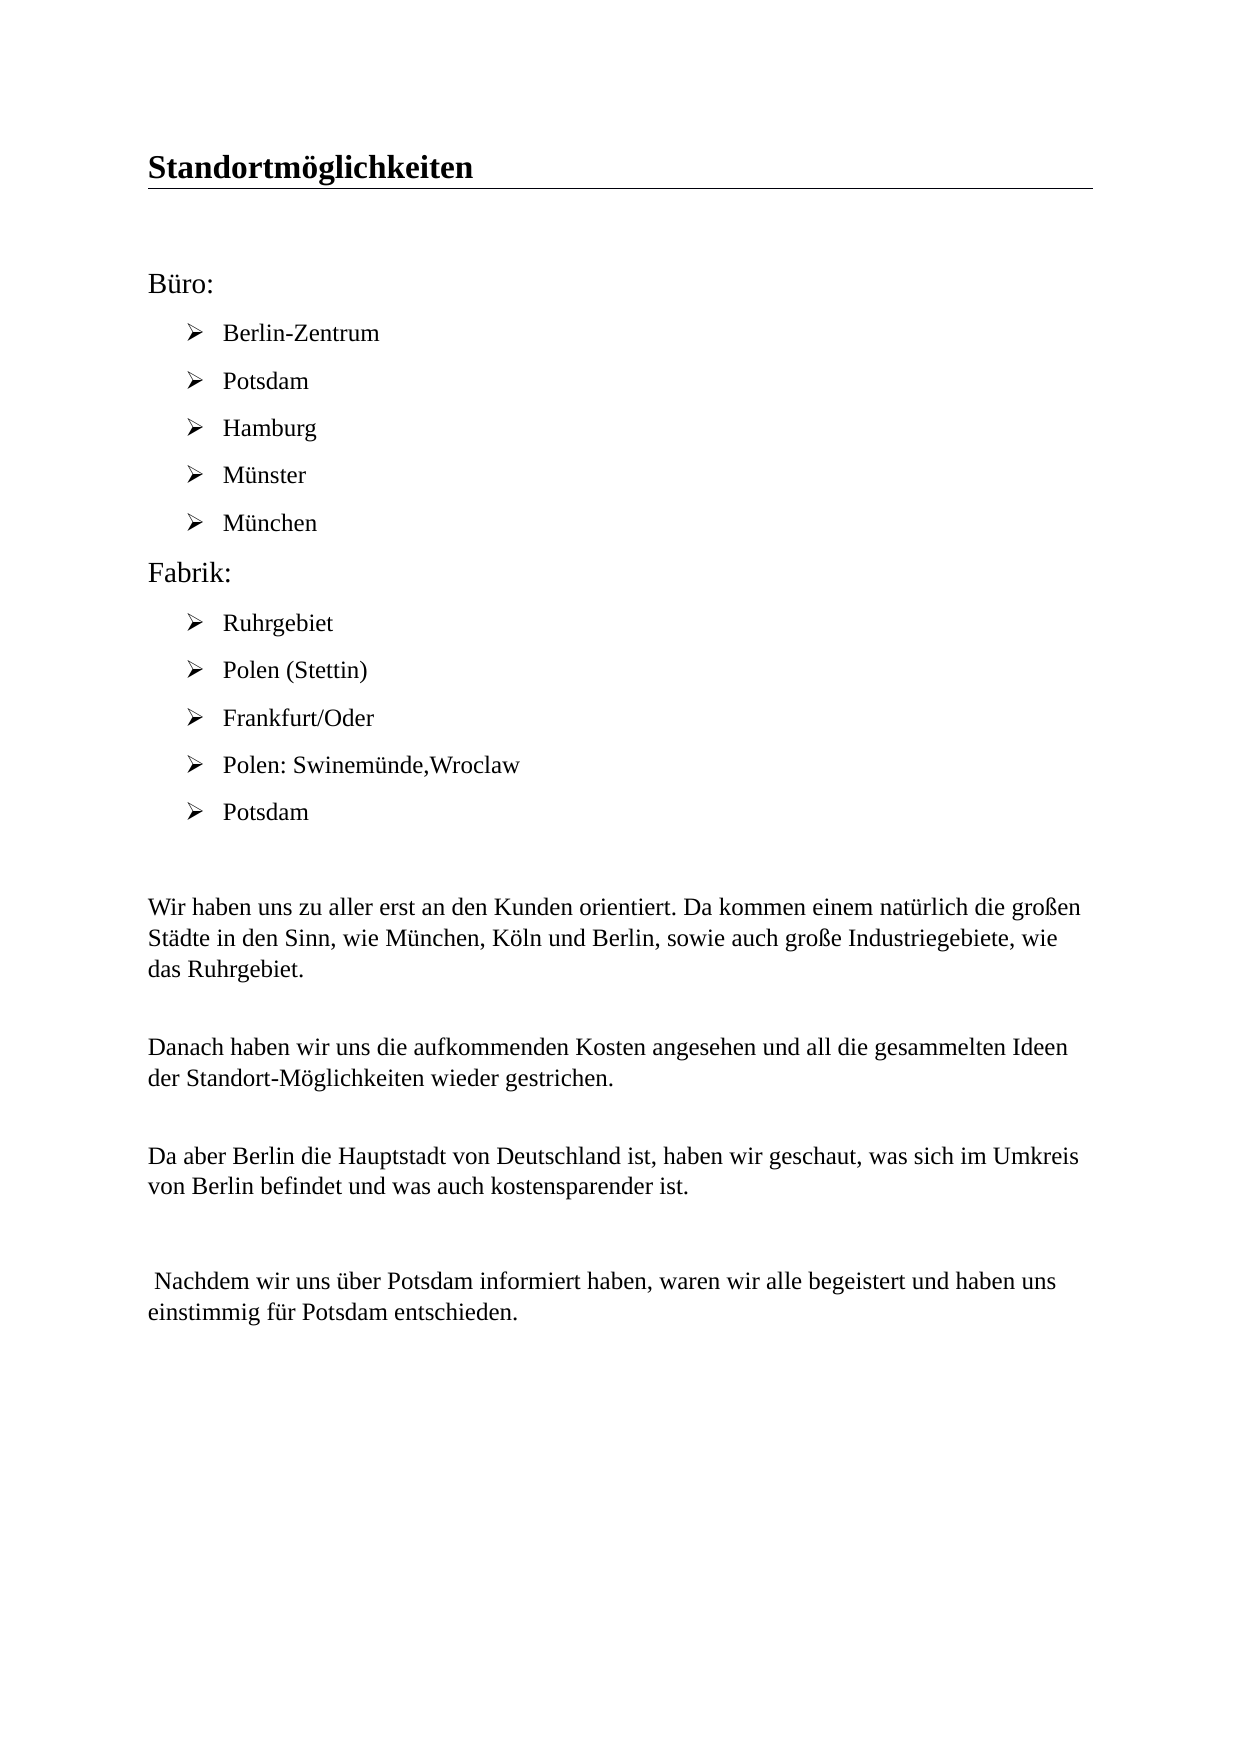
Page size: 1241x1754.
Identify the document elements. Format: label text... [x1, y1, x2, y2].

list Ruhrgebiet [185, 608, 1093, 637]
list Berlin-Zentrum [185, 318, 1093, 347]
list Polen (Stettin) [185, 655, 1093, 684]
list München [185, 508, 1093, 537]
list Nachdem wir uns über Potsdam informiert haben, waren wir alle begeistert und haben uns einstimmig für Potsdam entschieden. [148, 1266, 1093, 1326]
list Da aber Berlin die Hauptstadt von Deutschland ist, haben wir geschaut, was sich im Umkreis von Berlin befindet und was auch kostensparender ist. [148, 1110, 1093, 1200]
list Potsdam [185, 366, 1093, 394]
list Potsdam [185, 797, 1093, 826]
text Standortmöglichkeiten [148, 148, 1093, 188]
list Danach haben wir uns die aufkommenden Kosten angesehen und all die gesammelten Ideen der Standort-Möglichkeiten wieder gestrichen. [148, 1001, 1093, 1091]
list Polen: Swinemünde,Wroclaw [185, 750, 1093, 779]
text Büro: [148, 266, 1093, 299]
list Frankfurt/Oder [185, 703, 1093, 731]
list Fabrik: [148, 555, 1093, 589]
list Hamburg [185, 413, 1093, 442]
list Wir haben uns zu aller erst an den Kunden orientiert. Da kommen einem natürlich die großen Städte in den Sinn, wie München, Köln und Berlin, sowie auch große Industriegebiete, wie das Ruhrgebiet. [148, 892, 1093, 982]
list Münster [185, 461, 1093, 489]
